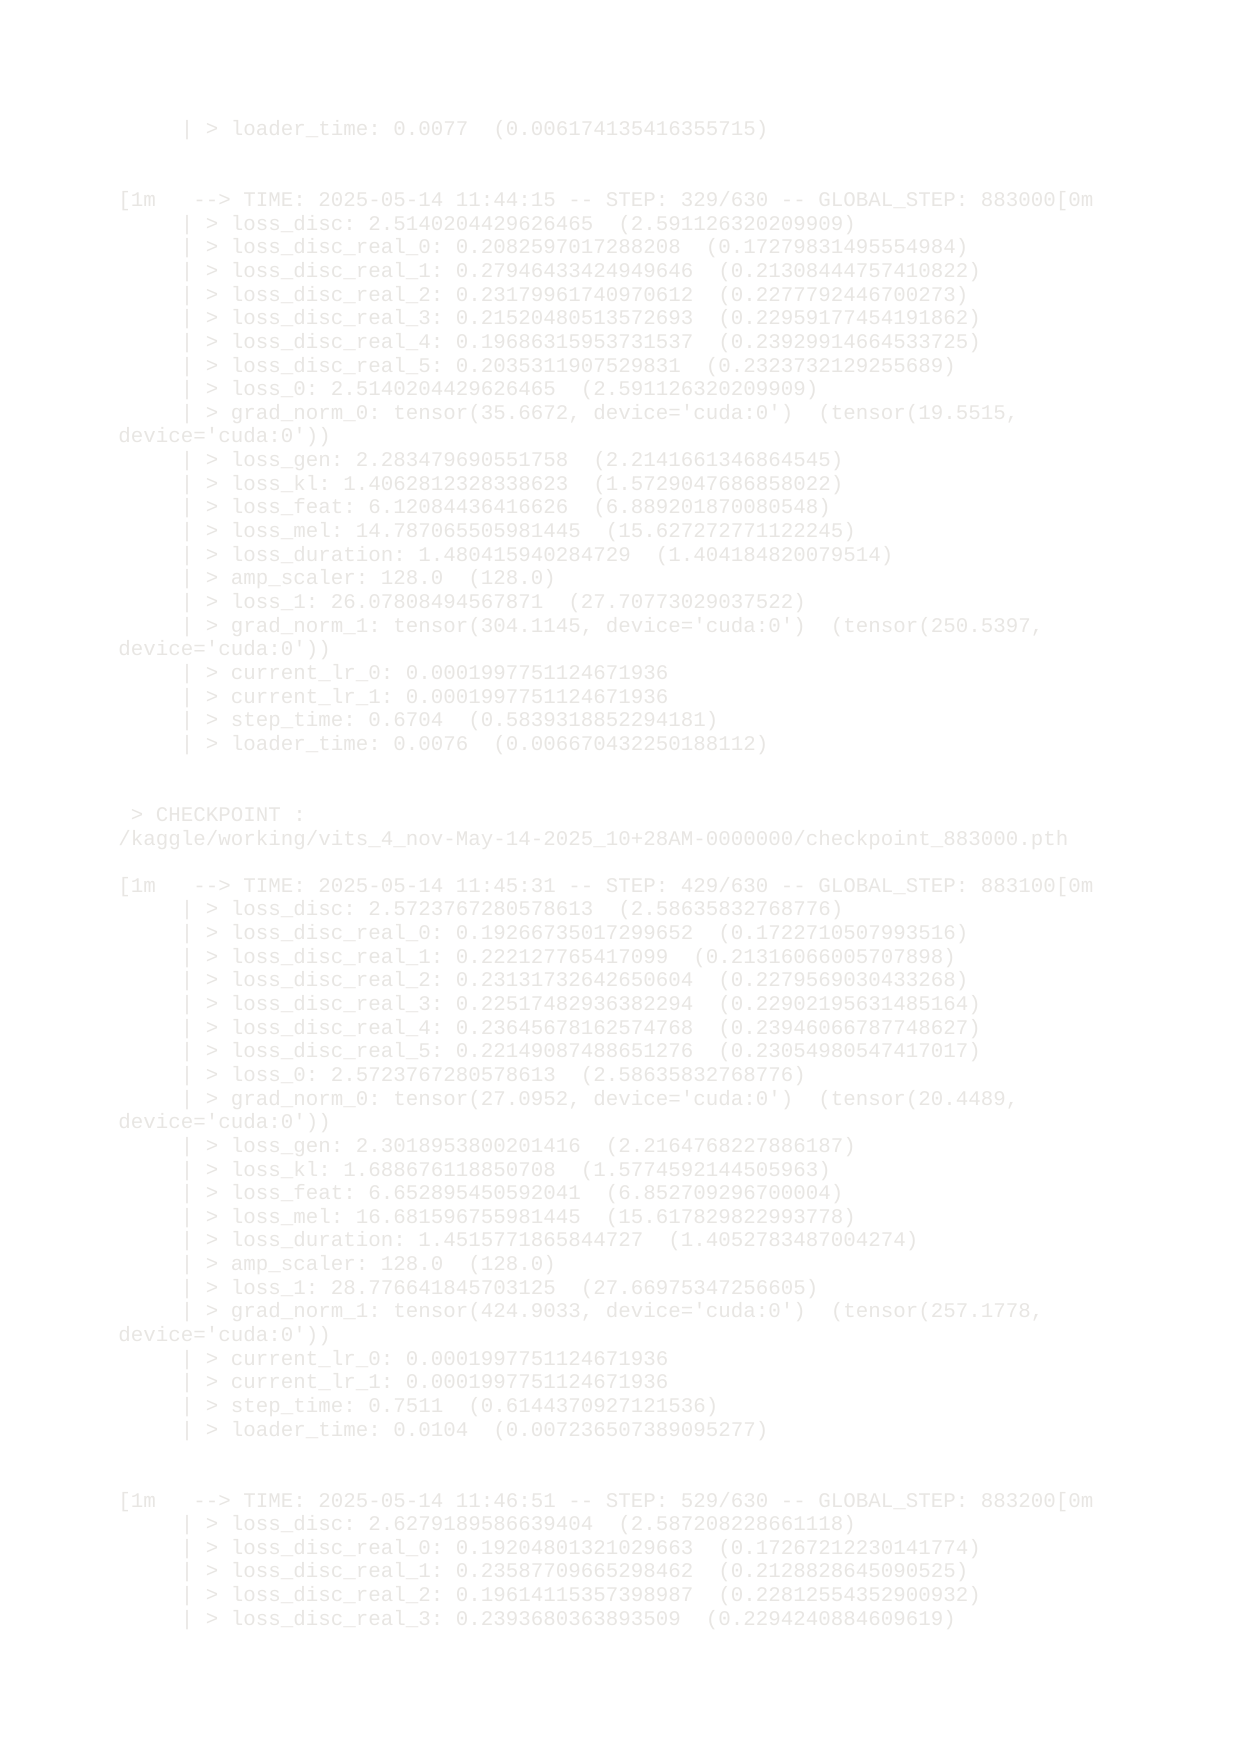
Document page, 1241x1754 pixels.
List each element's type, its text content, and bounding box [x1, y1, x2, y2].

text | > loss_disc_real_0: 0.19204801321029663 (0.17267212230141774) [118, 1537, 1122, 1561]
text | > loader_time: 0.0077 (0.006174135416355715) [118, 118, 1122, 142]
text | > loss_mel: 16.681596755981445 (15.617829822993778) [118, 1206, 1122, 1229]
text | > loss_kl: 1.4062812328338623 (1.5729047686858022) [118, 473, 1122, 496]
text | > loss_disc_real_2: 0.23179961740970612 (0.2277792446700273) [118, 284, 1122, 307]
text [1m --> TIME: 2025-05-14 11:44:15 -- STEP: 329/630 -- GLOBAL_STEP: 883000[0m [118, 189, 1122, 213]
text | > loader_time: 0.0104 (0.007236507389095277) [118, 1419, 1122, 1442]
text | > loss_0: 2.5723767280578613 (2.58635832768776) [118, 1064, 1122, 1088]
text | > loss_disc_real_2: 0.19614115357398987 (0.22812554352900932) [118, 1584, 1122, 1608]
text | > loss_disc_real_5: 0.2035311907529831 (0.2323732129255689) [118, 354, 1122, 378]
text | > loss_gen: 2.283479690551758 (2.2141661346864545) [118, 449, 1122, 473]
text | > loss_disc_real_3: 0.21520480513572693 (0.22959177454191862) [118, 307, 1122, 331]
text | > loss_disc: 2.5140204429626465 (2.591126320209909) [118, 213, 1122, 236]
text | > loss_disc_real_3: 0.22517482936382294 (0.22902195631485164) [118, 993, 1122, 1017]
text | > loss_disc_real_4: 0.23645678162574768 (0.23946066787748627) [118, 1017, 1122, 1040]
text | > amp_scaler: 128.0 (128.0) [118, 567, 1122, 591]
text | > loss_mel: 14.787065505981445 (15.627272771122245) [118, 520, 1122, 544]
text | > loss_disc_real_3: 0.2393680363893509 (0.2294240884609619) [118, 1608, 1122, 1631]
text | > loss_feat: 6.652895450592041 (6.852709296700004) [118, 1182, 1122, 1206]
text | > loss_disc_real_1: 0.27946433424949646 (0.21308444757410822) [118, 260, 1122, 284]
text | > loss_1: 28.776641845703125 (27.66975347256605) [118, 1277, 1122, 1300]
text | > current_lr_1: 0.0001997751124671936 [118, 686, 1122, 709]
text | > loss_disc_real_2: 0.23131732642650604 (0.2279569030433268) [118, 969, 1122, 993]
text | > current_lr_1: 0.0001997751124671936 [118, 1371, 1122, 1395]
text | > loss_1: 26.07808494567871 (27.70773029037522) [118, 591, 1122, 615]
text | > loss_disc_real_0: 0.19266735017299652 (0.1722710507993516) [118, 922, 1122, 946]
text | > loader_time: 0.0076 (0.006670432250188112) [118, 733, 1122, 757]
text | > grad_norm_1: tensor(304.1145, device='cuda:0') (tensor(250.5397, device='cuda:0')) [118, 615, 1122, 662]
text | > amp_scaler: 128.0 (128.0) [118, 1253, 1122, 1277]
text | > loss_kl: 1.688676118850708 (1.5774592144505963) [118, 1158, 1122, 1182]
text | > grad_norm_1: tensor(424.9033, device='cuda:0') (tensor(257.1778, device='cuda:0')) [118, 1300, 1122, 1348]
text | > step_time: 0.7511 (0.6144370927121536) [118, 1395, 1122, 1419]
text | > loss_gen: 2.3018953800201416 (2.2164768227886187) [118, 1135, 1122, 1158]
text | > loss_duration: 1.480415940284729 (1.404184820079514) [118, 544, 1122, 567]
text | > loss_feat: 6.12084436416626 (6.889201870080548) [118, 496, 1122, 520]
text | > loss_duration: 1.4515771865844727 (1.4052783487004274) [118, 1229, 1122, 1253]
text | > loss_disc_real_0: 0.2082597017288208 (0.17279831495554984) [118, 236, 1122, 260]
text | > current_lr_0: 0.0001997751124671936 [118, 662, 1122, 686]
text | > grad_norm_0: tensor(27.0952, device='cuda:0') (tensor(20.4489, device='cuda:0')) [118, 1088, 1122, 1135]
text | > loss_disc: 2.5723767280578613 (2.58635832768776) [118, 898, 1122, 922]
text | > loss_disc_real_5: 0.22149087488651276 (0.23054980547417017) [118, 1040, 1122, 1064]
text | > loss_disc_real_1: 0.222127765417099 (0.21316066005707898) [118, 946, 1122, 969]
text [1m --> TIME: 2025-05-14 11:46:51 -- STEP: 529/630 -- GLOBAL_STEP: 883200[0m [118, 1489, 1122, 1513]
text | > loss_disc_real_1: 0.23587709665298462 (0.2128828645090525) [118, 1561, 1122, 1584]
text | > loss_disc: 2.6279189586639404 (2.587208228661118) [118, 1513, 1122, 1537]
text | > current_lr_0: 0.0001997751124671936 [118, 1348, 1122, 1371]
text [1m --> TIME: 2025-05-14 11:45:31 -- STEP: 429/630 -- GLOBAL_STEP: 883100[0m [118, 875, 1122, 898]
text > CHECKPOINT : /kaggle/working/vits_4_nov-May-14-2025_10+28AM-0000000/checkpoint_883000.pth [118, 804, 1122, 851]
text | > grad_norm_0: tensor(35.6672, device='cuda:0') (tensor(19.5515, device='cuda:0')) [118, 402, 1122, 449]
text | > loss_disc_real_4: 0.19686315953731537 (0.23929914664533725) [118, 331, 1122, 354]
text | > loss_0: 2.5140204429626465 (2.591126320209909) [118, 378, 1122, 402]
text | > step_time: 0.6704 (0.5839318852294181) [118, 709, 1122, 733]
